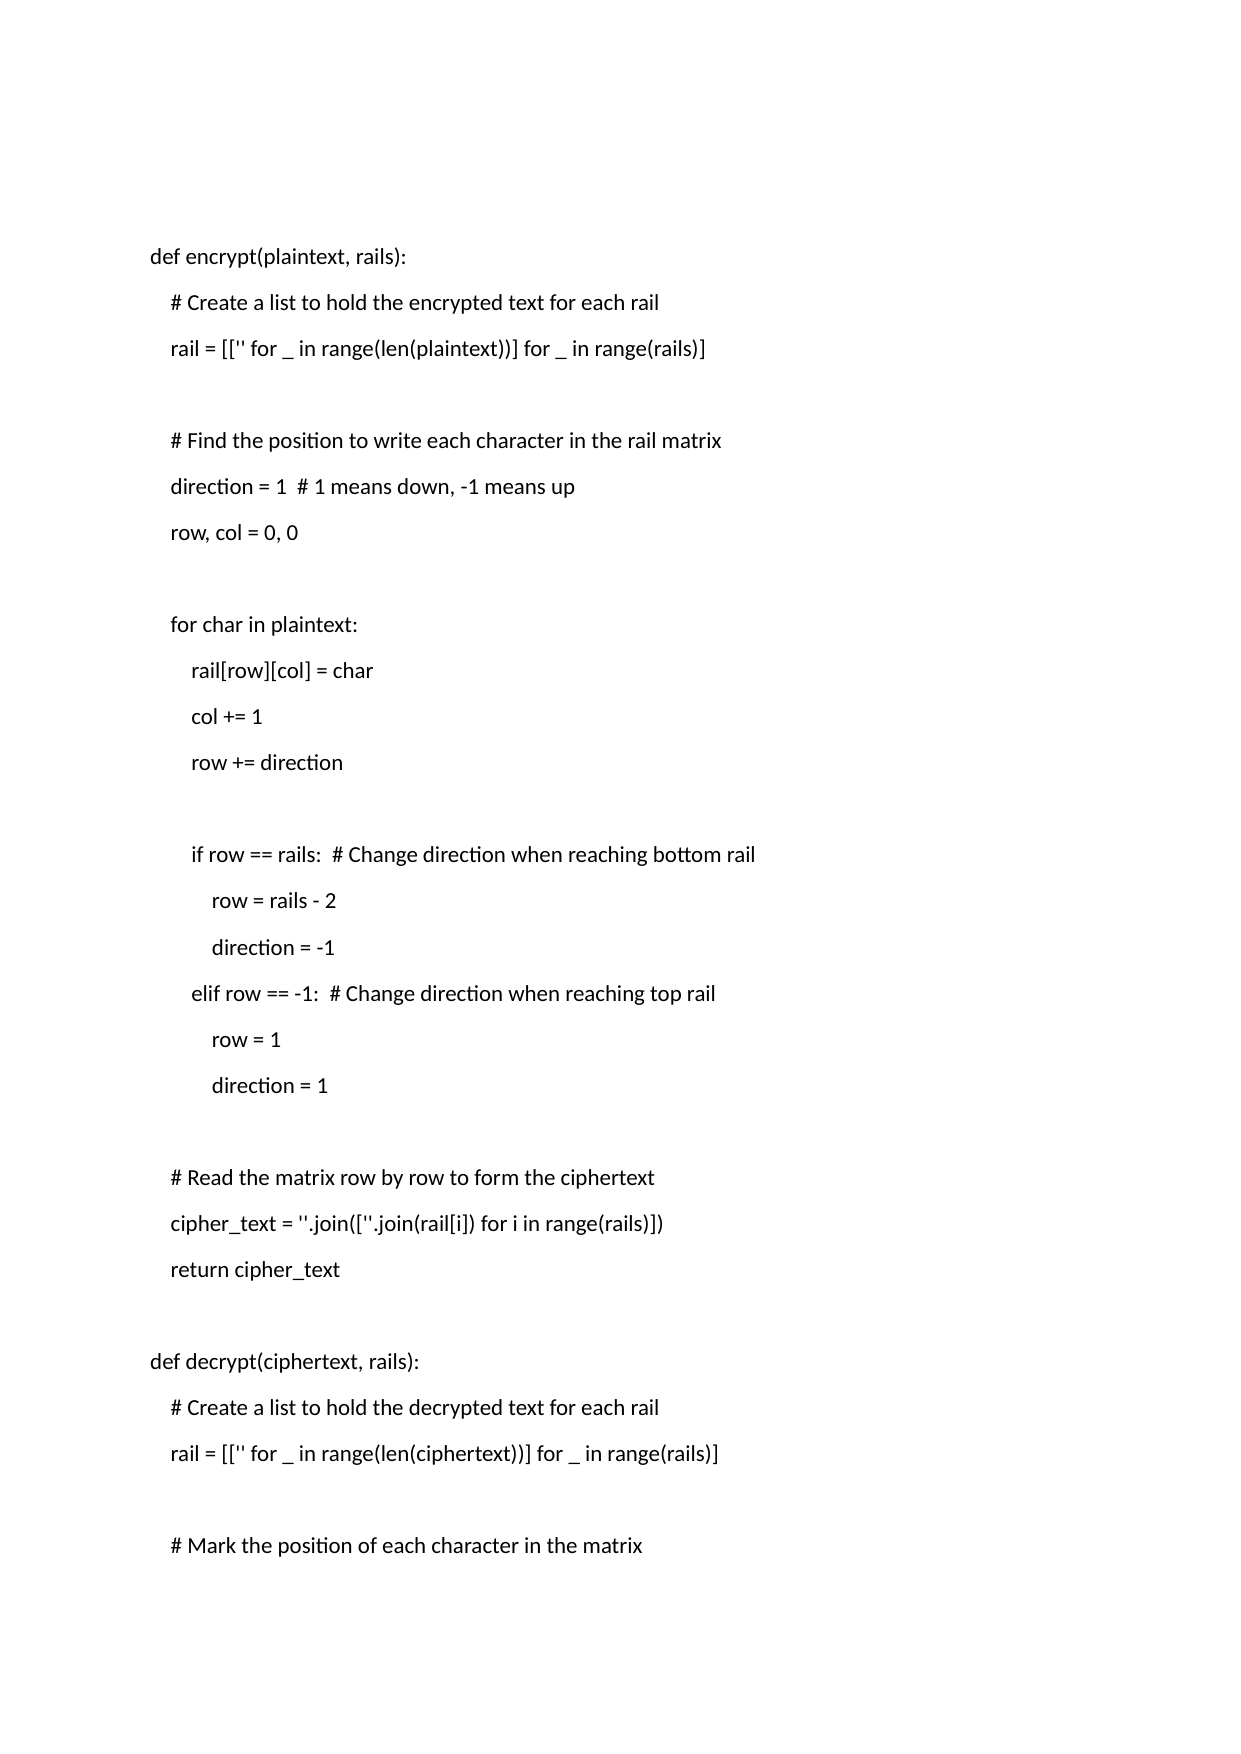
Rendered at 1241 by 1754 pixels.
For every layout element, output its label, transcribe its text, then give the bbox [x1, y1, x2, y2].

text # Read the matrix row by row to form the ciphertext [150, 1163, 1090, 1191]
text # Create a list to hold the decrypted text for each rail [150, 1393, 1090, 1421]
text row = 1 [150, 1025, 1090, 1053]
text rail[row][col] = char [150, 656, 1090, 684]
text # Mark the position of each character in the matrix [150, 1531, 1090, 1559]
text elif row == -1: # Change direction when reaching top rail [150, 979, 1090, 1007]
text return cipher_text [150, 1255, 1090, 1283]
text direction = -1 [150, 933, 1090, 961]
text cipher_text = ''.join([''.join(rail[i]) for i in range(rails)]) [150, 1209, 1090, 1237]
text row = rails - 2 [150, 887, 1090, 915]
text col += 1 [150, 702, 1090, 731]
text def decrypt(ciphertext, rails): [150, 1347, 1090, 1375]
text for char in plaintext: [150, 610, 1090, 638]
text direction = 1 # 1 means down, -1 means up [150, 472, 1090, 500]
text rail = [['' for _ in range(len(plaintext))] for _ in range(rails)] [150, 334, 1090, 362]
text rail = [['' for _ in range(len(ciphertext))] for _ in range(rails)] [150, 1439, 1090, 1467]
text row += direction [150, 748, 1090, 777]
text # Create a list to hold the encrypted text for each rail [150, 288, 1090, 316]
text def encrypt(plaintext, rails): [150, 242, 1090, 270]
text row, col = 0, 0 [150, 518, 1090, 546]
text # Find the position to write each character in the rail matrix [150, 426, 1090, 454]
text direction = 1 [150, 1071, 1090, 1099]
text if row == rails: # Change direction when reaching bottom rail [150, 841, 1090, 869]
